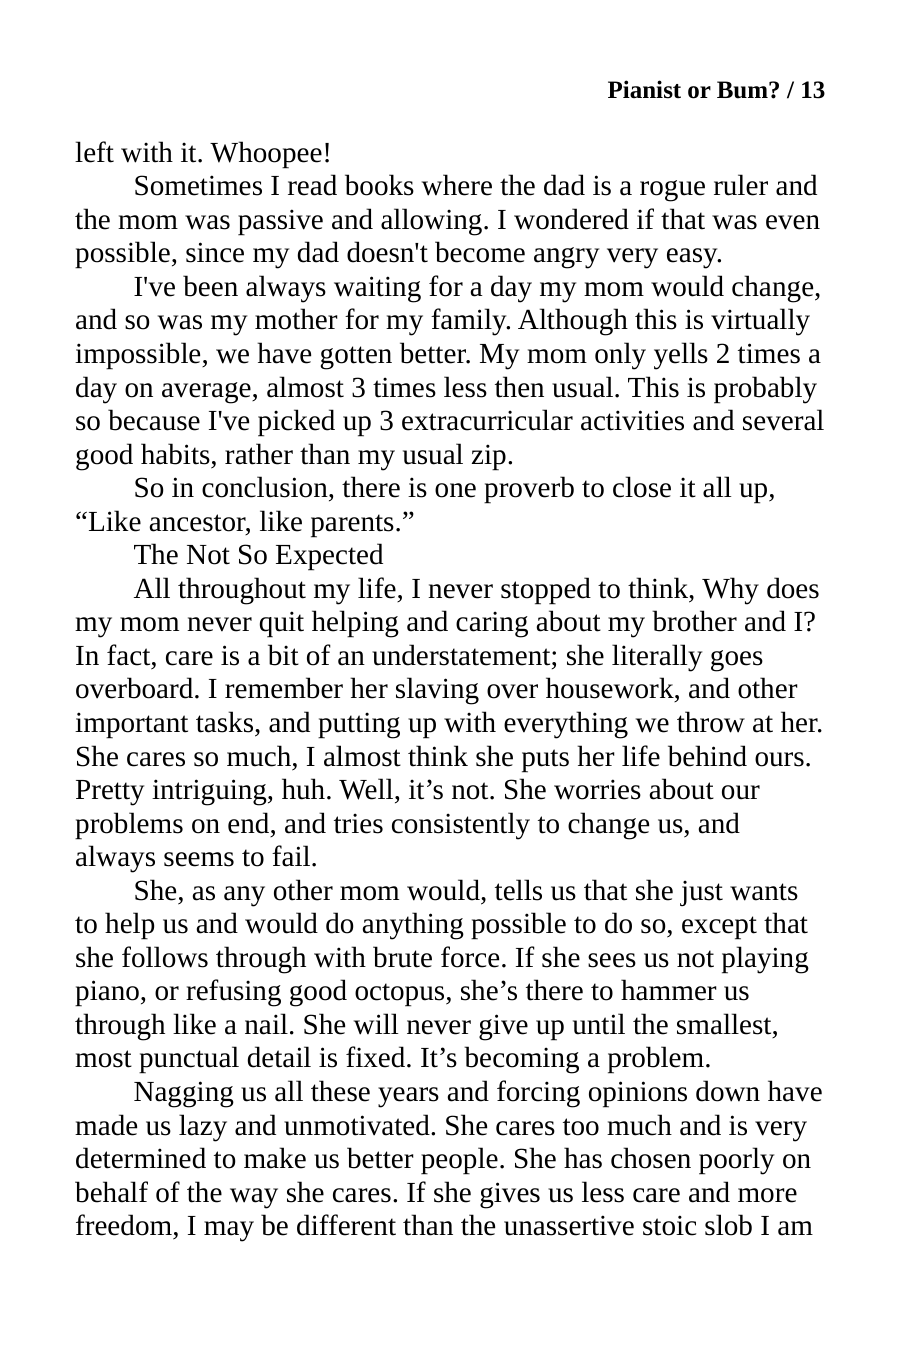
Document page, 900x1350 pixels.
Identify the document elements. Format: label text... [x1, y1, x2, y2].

text I've been always waiting for a day my mom would change, and so was my mother for my family. Although this is virtually impossible, we have gotten better. My mom only yells 2 times a day on average, almost 3 times less then usual. This is probably so because I've picked up 3 extracurricular activities and several good habits, rather than my usual zip. [75, 269, 825, 470]
text Nagging us all these years and forcing opinions down have made us lazy and unmotivated. She cares too much and is very determined to make us better people. She has chosen poorly on behalf of the way she cares. If she gives us less care and more freedom, I may be different than the unassertive stoic slob I am [75, 1074, 825, 1242]
text left with it. Whoopee! [75, 135, 825, 168]
text She, as any other mom would, tells us that she just wants to help us and would do anything possible to do so, except that she follows through with brute force. If she sees us not playing piano, or refusing good octopus, she’s there to hammer us through like a nail. She will never give up until the smallest, most punctual detail is fixed. It’s becoming a problem. [75, 873, 825, 1074]
text Sometimes I read books where the dad is a rogue ruler and the mom was passive and allowing. I wondered if that was even possible, since my dad doesn't become angry very easy. [75, 168, 825, 269]
text The Not So Expected [75, 537, 825, 571]
text So in conclusion, there is one proverb to close it all up, “Like ancestor, like parents.” [75, 470, 825, 537]
text All throughout my life, I never stopped to think, Why does my mom never quit helping and caring about my brother and I? In fact, care is a bit of an understatement; she literally goes overboard. I remember her slaving over housework, and other important tasks, and putting up with everything we throw at her. She cares so much, I almost think she puts her life behind ours. Pretty intriguing, huh. Well, it’s not. She worries about our problems on end, and tries consistently to change us, and always seems to fail. [75, 571, 825, 873]
